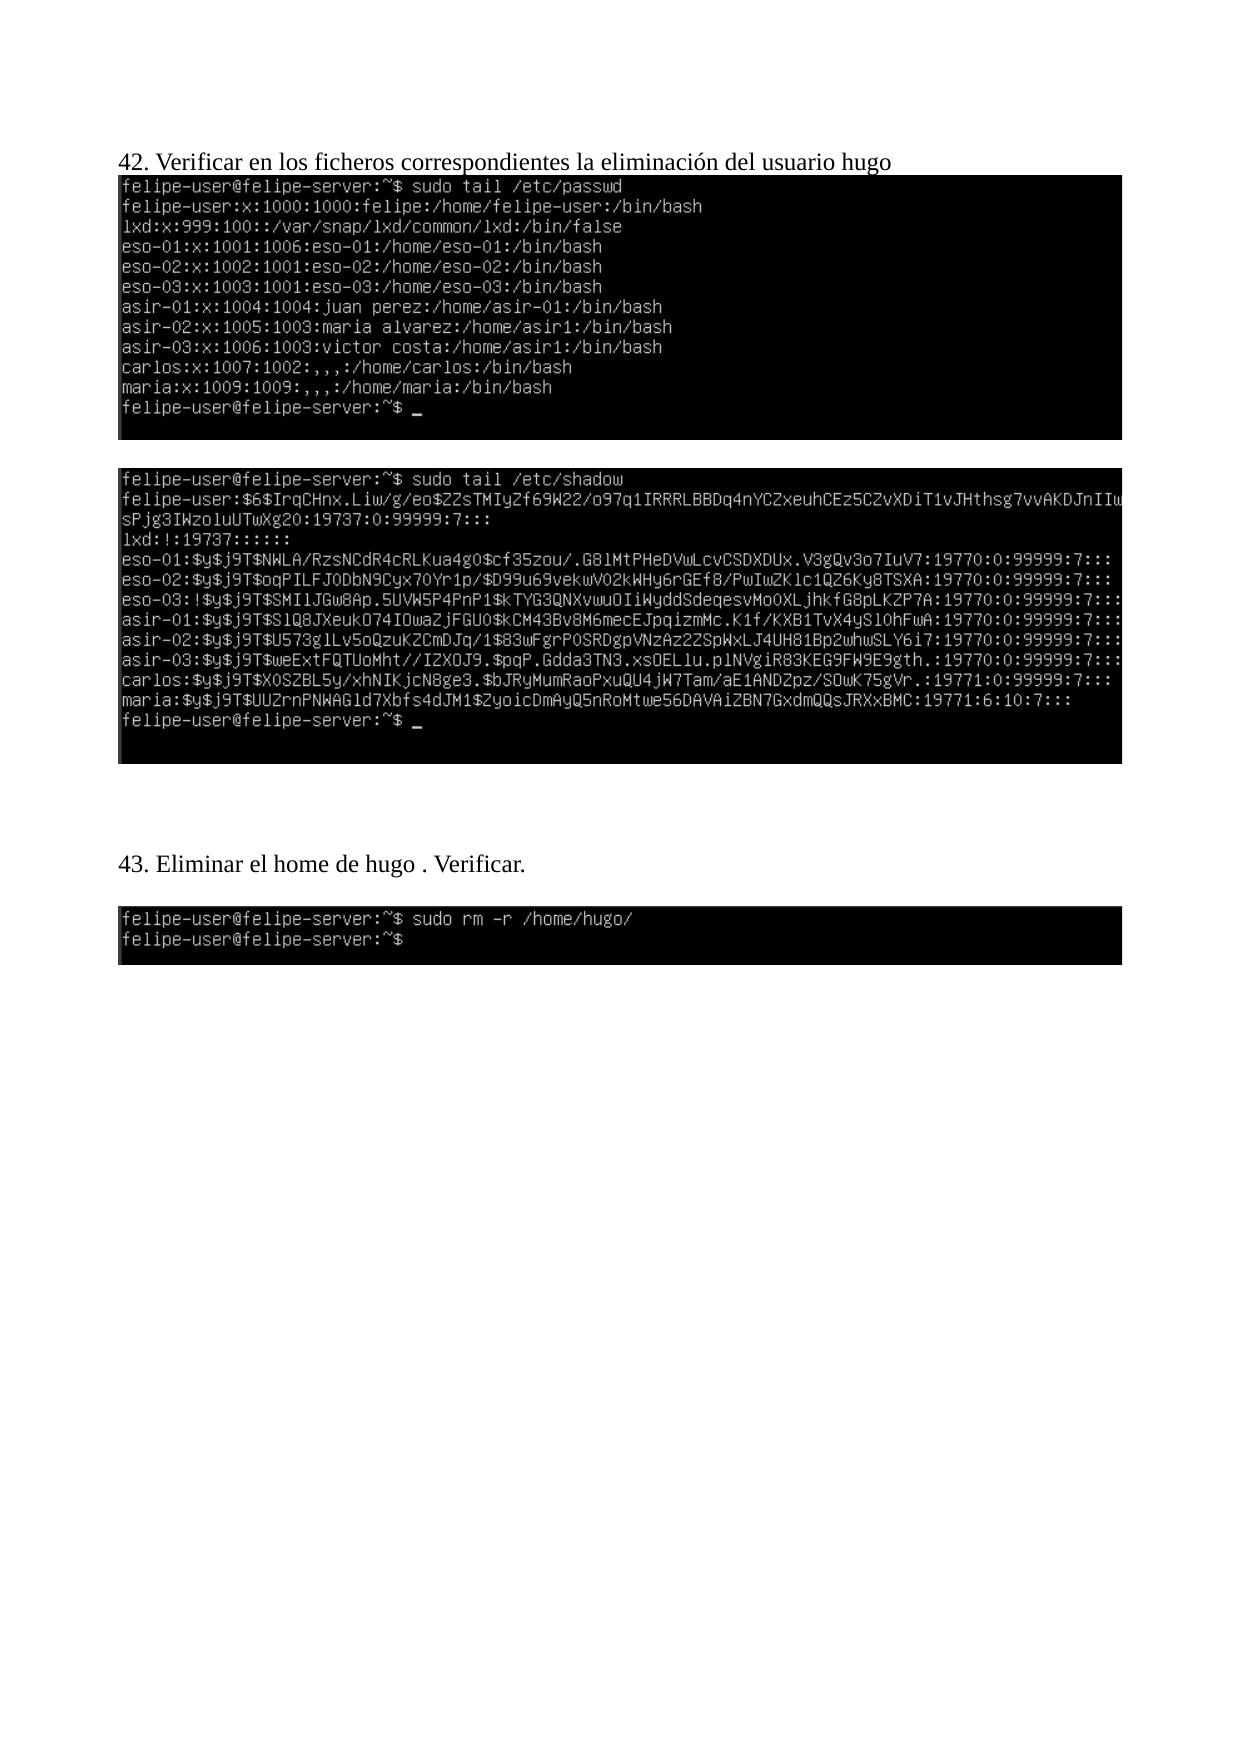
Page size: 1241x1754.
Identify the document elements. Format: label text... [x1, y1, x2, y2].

picture [118, 175, 1123, 440]
picture [118, 906, 1123, 965]
text 43. Eliminar el home de hugo . Verificar. [118, 849, 1122, 878]
picture [118, 468, 1123, 764]
text 42. Verificar en los ficheros correspondientes la eliminación del usuario hugo [118, 147, 1122, 175]
